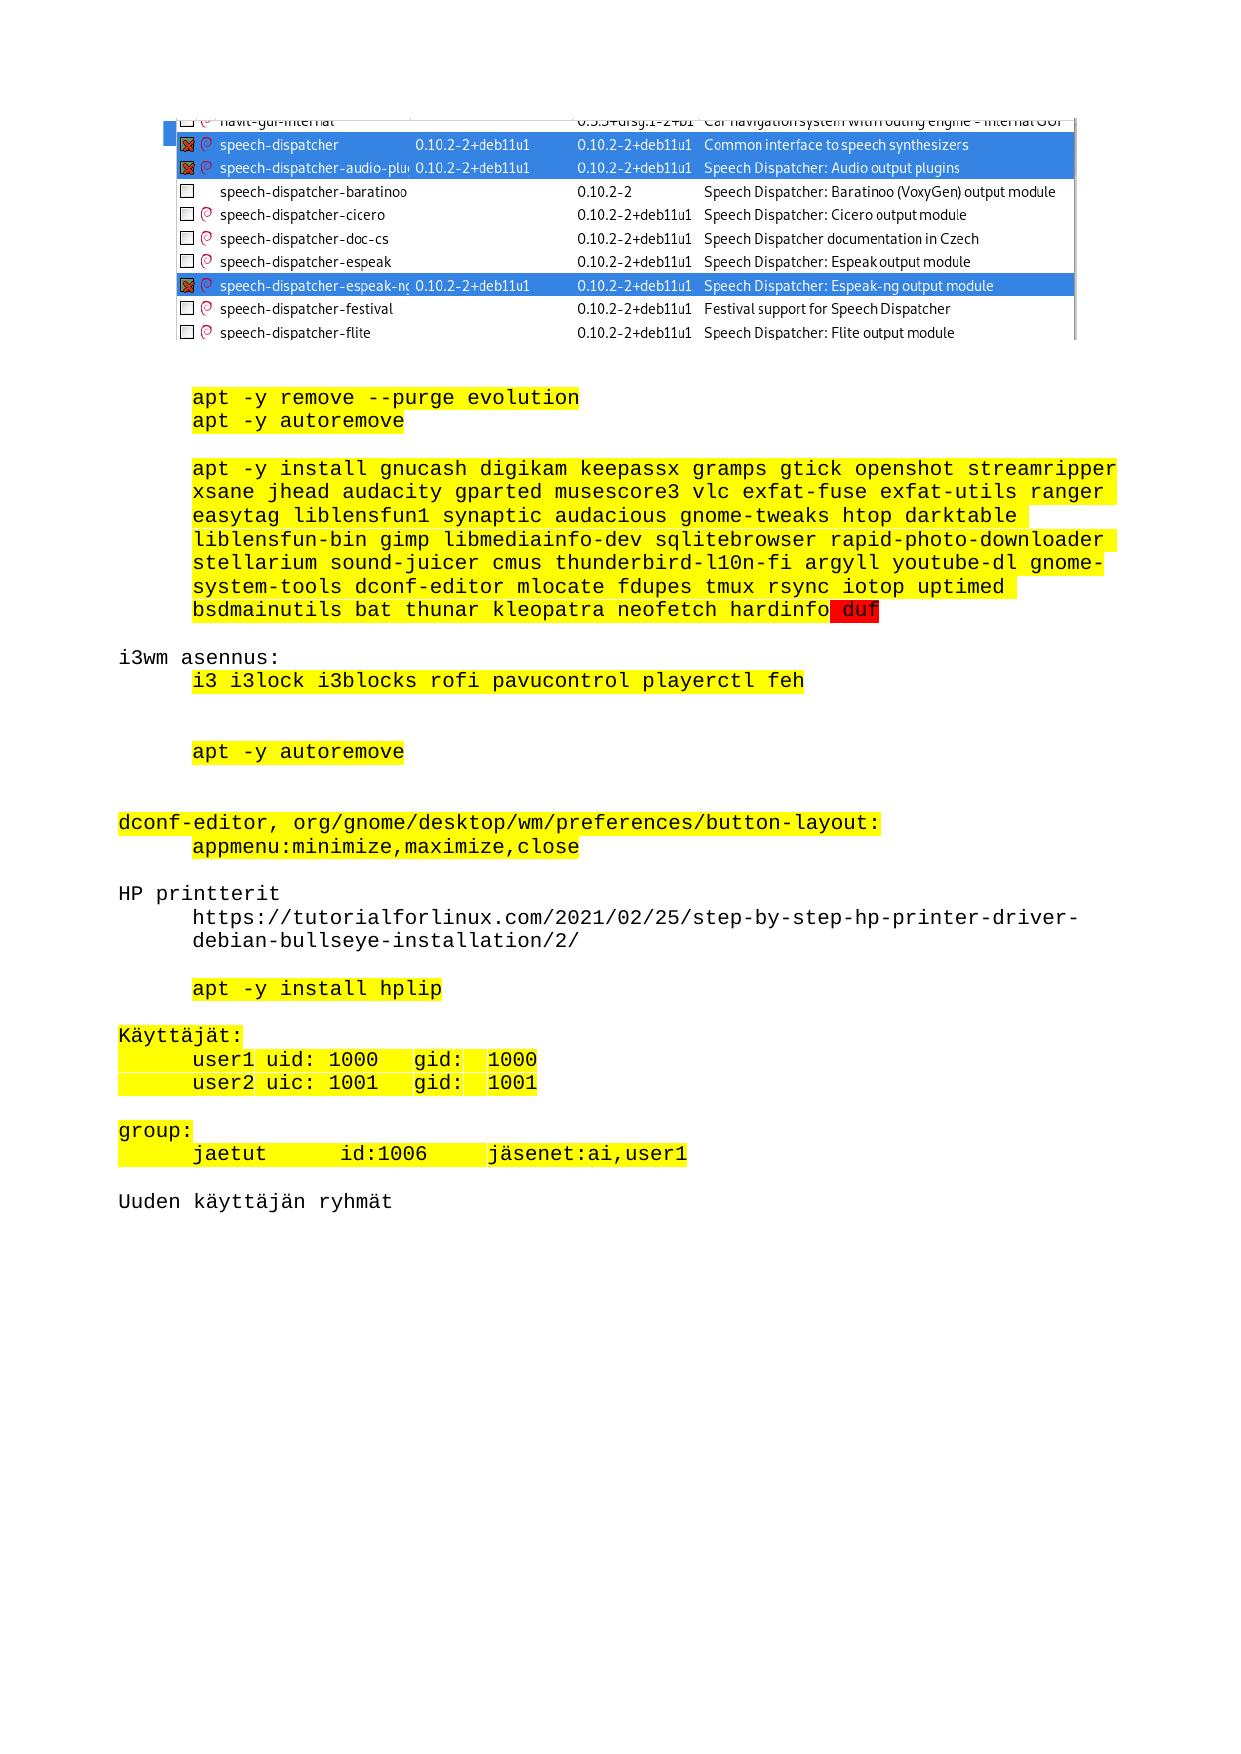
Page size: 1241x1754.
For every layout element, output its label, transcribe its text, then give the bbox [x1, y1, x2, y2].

text apt -y install hplip [192, 978, 1122, 1001]
text apt -y autoremove [192, 741, 1122, 765]
text i3wm asennus: [118, 647, 1122, 670]
text user2 uic: 1001 gid: 1001 [118, 1072, 1122, 1096]
text group: [118, 1120, 1122, 1143]
text https://tutorialforlinux.com/2021/02/25/step-by-step-hp-printer-driver-debian-bullseye-installation/2/ [192, 907, 1122, 954]
text apt -y install gnucash digikam keepassx gramps gtick openshot streamripper xsane jhead audacity gparted musescore3 vlc exfat-fuse exfat-utils ranger easytag liblensfun1 synaptic audacious gnome-tweaks htop darktable liblensfun-bin gimp libmediainfo-dev sqlitebrowser rapid-photo-downloader stellarium sound-juicer cmus thunderbird-l10n-fi argyll youtube-dl gnome-system-tools dconf-editor mlocate fdupes tmux rsync iotop uptimed bsdmainutils bat thunar kleopatra neofetch hardinfo duf [192, 458, 1122, 623]
text Uuden käyttäjän ryhmät [118, 1191, 1122, 1214]
text Käyttäjät: [118, 1025, 1122, 1049]
text i3 i3lock i3blocks rofi pavucontrol playerctl feh [118, 670, 1122, 694]
text apt -y remove --purge evolution [192, 387, 1122, 410]
text jaetut id:1006 jäsenet:ai,user1 [118, 1143, 1122, 1167]
text dconf-editor, org/gnome/desktop/wm/preferences/button-layout: [118, 812, 1122, 836]
text appmenu:minimize,maximize,close [192, 836, 1122, 859]
text apt -y autoremove [192, 410, 1122, 434]
picture [163, 118, 1077, 340]
text user1 uid: 1000 gid: 1000 [118, 1049, 1122, 1072]
text HP printterit [118, 883, 1122, 907]
